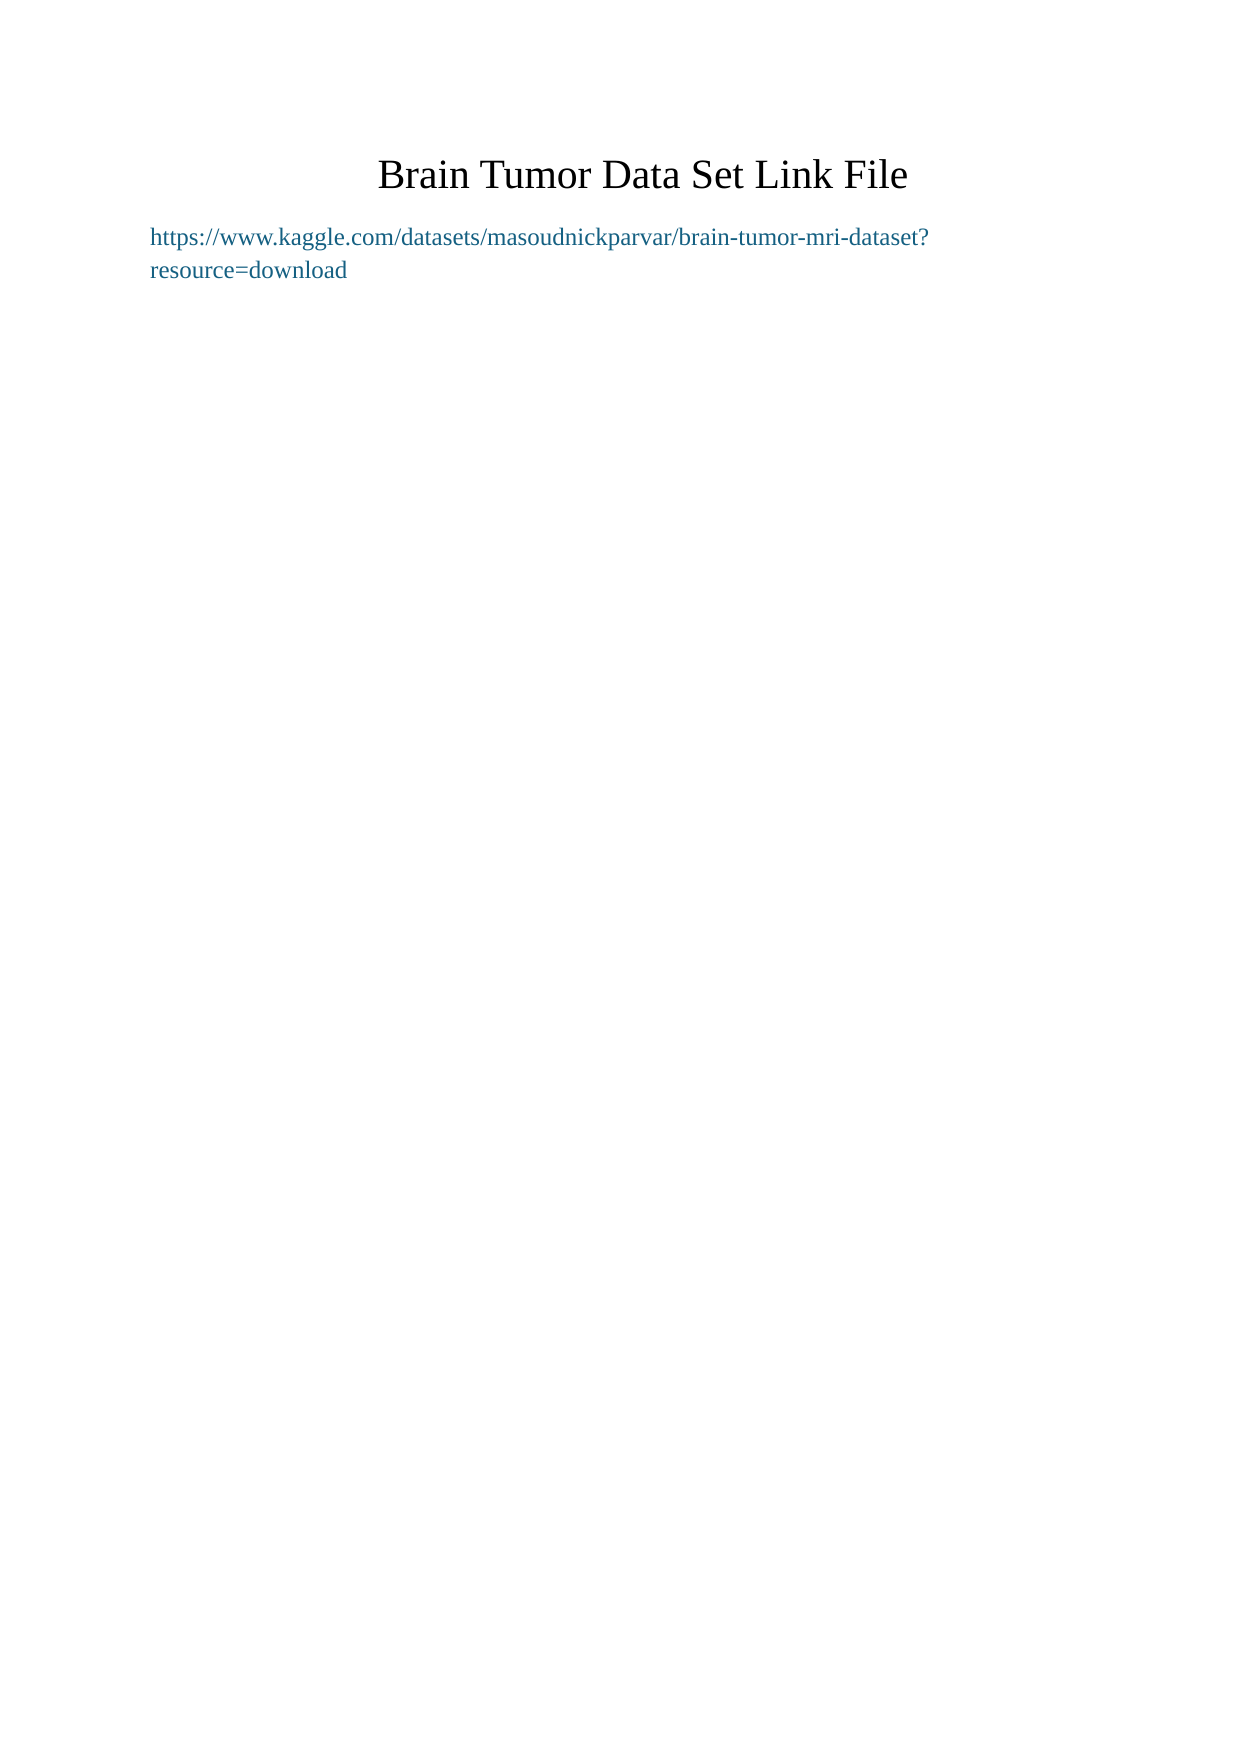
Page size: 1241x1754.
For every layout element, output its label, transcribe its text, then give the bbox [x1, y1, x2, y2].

text https://www.kaggle.com/datasets/masoudnickparvar/brain-tumor-mri-dataset?resource=download [150, 222, 1090, 283]
text Brain Tumor Data Set Link File [150, 150, 1090, 198]
